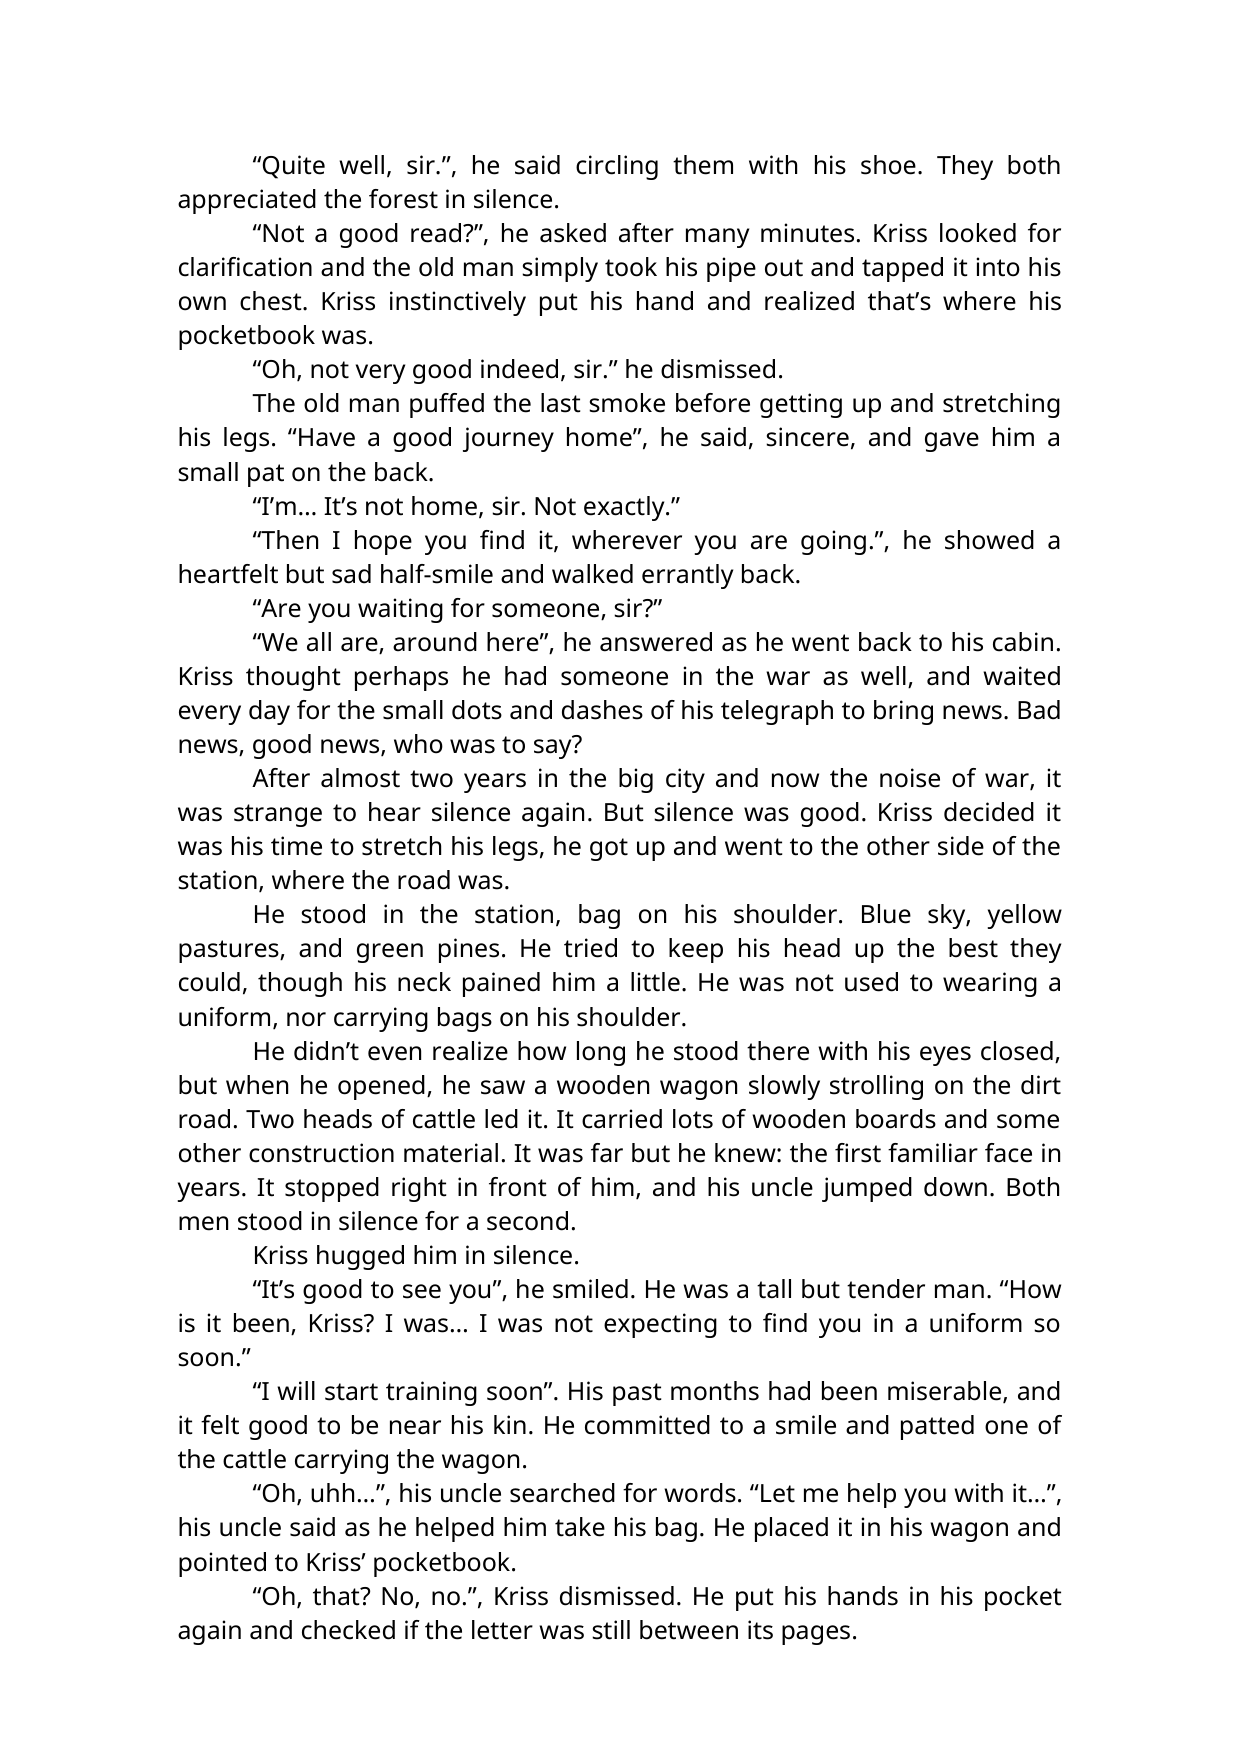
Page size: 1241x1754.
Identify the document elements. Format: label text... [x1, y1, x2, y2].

text The old man puffed the last smoke before getting up and stretching his legs. “Have a good journey home”, he said, sincere, and gave him a small pat on the back. [177, 386, 1063, 488]
text “Oh, uhh…”, his uncle searched for words. “Let me help you with it…”, his uncle said as he helped him take his bag. He placed it in his wagon and pointed to Kriss’ pocketbook. [177, 1476, 1063, 1578]
text “Oh, that? No, no.”, Kriss dismissed. He put his hands in his pocket again and checked if the letter was still between its pages. [177, 1578, 1063, 1646]
text After almost two years in the big city and now the noise of war, it was strange to hear silence again. But silence was good. Kriss decided it was his time to stretch his legs, he got up and went to the other side of the station, where the road was. [177, 761, 1063, 897]
text “Then I hope you find it, wherever you are going.”, he showed a heartfelt but sad half-smile and walked errantly back. [177, 522, 1063, 590]
text “I’m… It’s not home, sir. Not exactly.” [177, 488, 1063, 522]
text He stood in the station, bag on his shoulder. Blue sky, yellow pastures, and green pines. He tried to keep his head up the best they could, though his neck pained him a little. He was not used to wearing a uniform, nor carrying bags on his shoulder. [177, 897, 1063, 1033]
text “Are you waiting for someone, sir?” [177, 590, 1063, 624]
text Kriss hugged him in silence. [177, 1238, 1063, 1272]
text “We all are, around here”, he answered as he went back to his cabin. Kriss thought perhaps he had someone in the war as well, and waited every day for the small dots and dashes of his telegraph to bring news. Bad news, good news, who was to say? [177, 624, 1063, 761]
text “It’s good to see you”, he smiled. He was a tall but tender man. “How is it been, Kriss? I was… I was not expecting to find you in a uniform so soon.” [177, 1272, 1063, 1374]
text He didn’t even realize how long he stood there with his eyes closed, but when he opened, he saw a wooden wagon slowly strolling on the dirt road. Two heads of cattle led it. It carried lots of wooden boards and some other construction material. It was far but he knew: the first familiar face in years. It stopped right in front of him, and his uncle jumped down. Both men stood in silence for a second. [177, 1033, 1063, 1238]
text “I will start training soon”. His past months had been miserable, and it felt good to be near his kin. He committed to a smile and patted one of the cattle carrying the wagon. [177, 1374, 1063, 1476]
text “Quite well, sir.”, he said circling them with his shoe. They both appreciated the forest in silence. [177, 148, 1063, 216]
text “Not a good read?”, he asked after many minutes. Kriss looked for clarification and the old man simply took his pipe out and tapped it into his own chest. Kriss instinctively put his hand and realized that’s where his pocketbook was. [177, 216, 1063, 352]
text “Oh, not very good indeed, sir.” he dismissed. [177, 352, 1063, 386]
